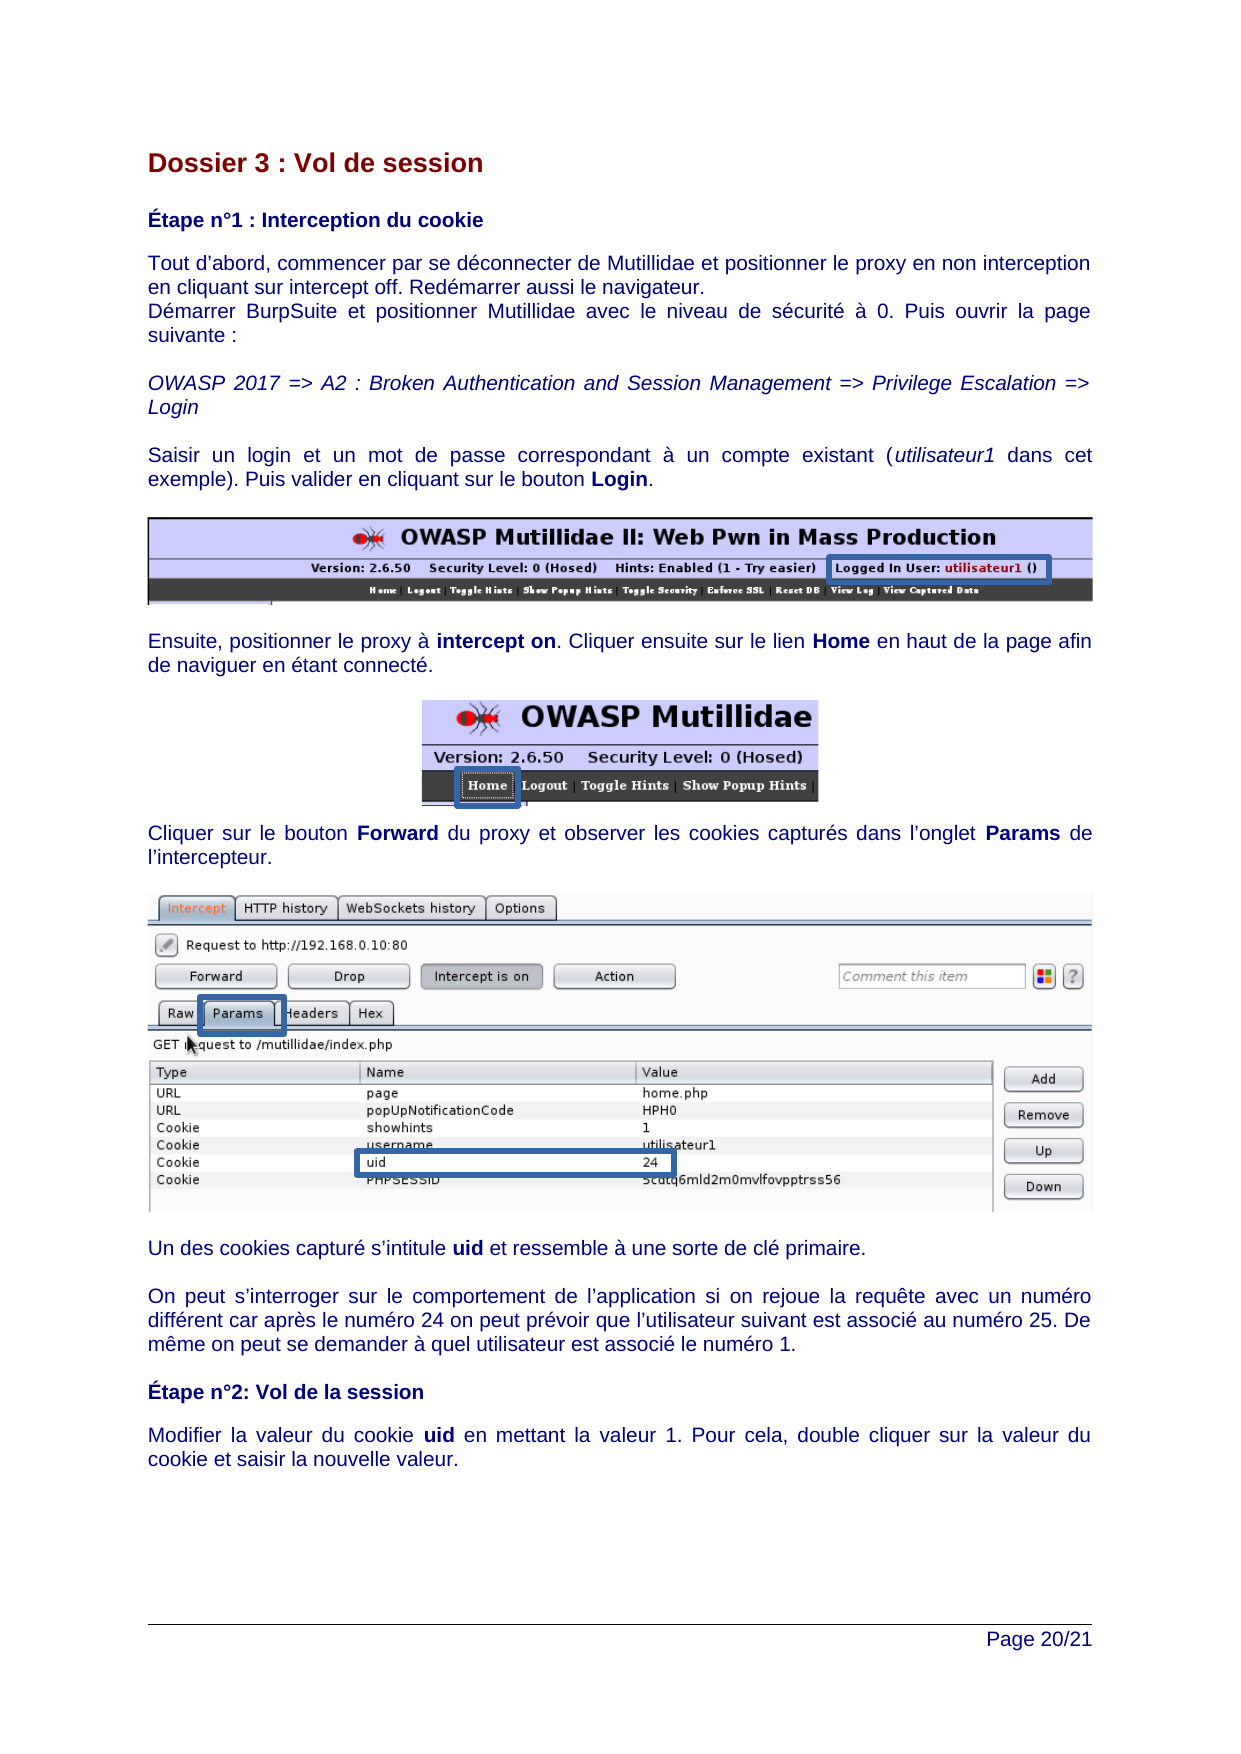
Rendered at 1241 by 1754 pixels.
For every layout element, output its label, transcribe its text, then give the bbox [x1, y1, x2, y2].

text OWASP 2017 => A2 : Broken Authentication and Session Management => Privilege Escalation => Login [148, 371, 1092, 419]
picture [147, 514, 1093, 605]
picture [460, 772, 515, 803]
text Tout d’abord, commencer par se déconnecter de Mutillidae et positionner le proxy en non interception en cliquant sur intercept off. Redémarrer aussi le navigateur. [148, 251, 1092, 299]
text On peut s’interroger sur le comportement de l’application si on rejoue la requête avec un numéro différent car après le numéro 24 on peut prévoir que l’utilisateur suivant est associé au numéro 25. De même on peut se demander à quel utilisateur est associé le numéro 1. [148, 1284, 1092, 1356]
text Un des cookies capturé s’intitule uid et ressemble à une sorte de clé primaire. [148, 1236, 1092, 1260]
subtitle Dossier 3 : Vol de session [148, 147, 1092, 178]
text Modifier la valeur du cookie uid en mettant la valeur 1. Pour cela, double cliquer sur la valeur du cookie et saisir la nouvelle valeur. [148, 1423, 1092, 1471]
text Cliquer sur le bouton Forward du proxy et observer les cookies capturés dans l’onglet Params de l’intercepteur. [148, 821, 1092, 868]
picture [147, 892, 1093, 1212]
picture [421, 700, 819, 806]
list Étape n°1 : Interception du cookie [148, 208, 1092, 232]
text Saisir un login et un mot de passe correspondant à un compte existant (utilisateur1 dans cet exemple). Puis valider en cliquant sur le bouton Login. [148, 443, 1092, 491]
text Démarrer BurpSuite et positionner Mutillidae avec le niveau de sécurité à 0. Puis ouvrir la page suivante : [148, 299, 1092, 347]
text Ensuite, positionner le proxy à intercept on. Cliquer ensuite sur le lien Home en haut de la page afin de naviguer en étant connecté. [148, 629, 1092, 677]
list Étape n°2: Vol de la session [148, 1379, 1092, 1403]
